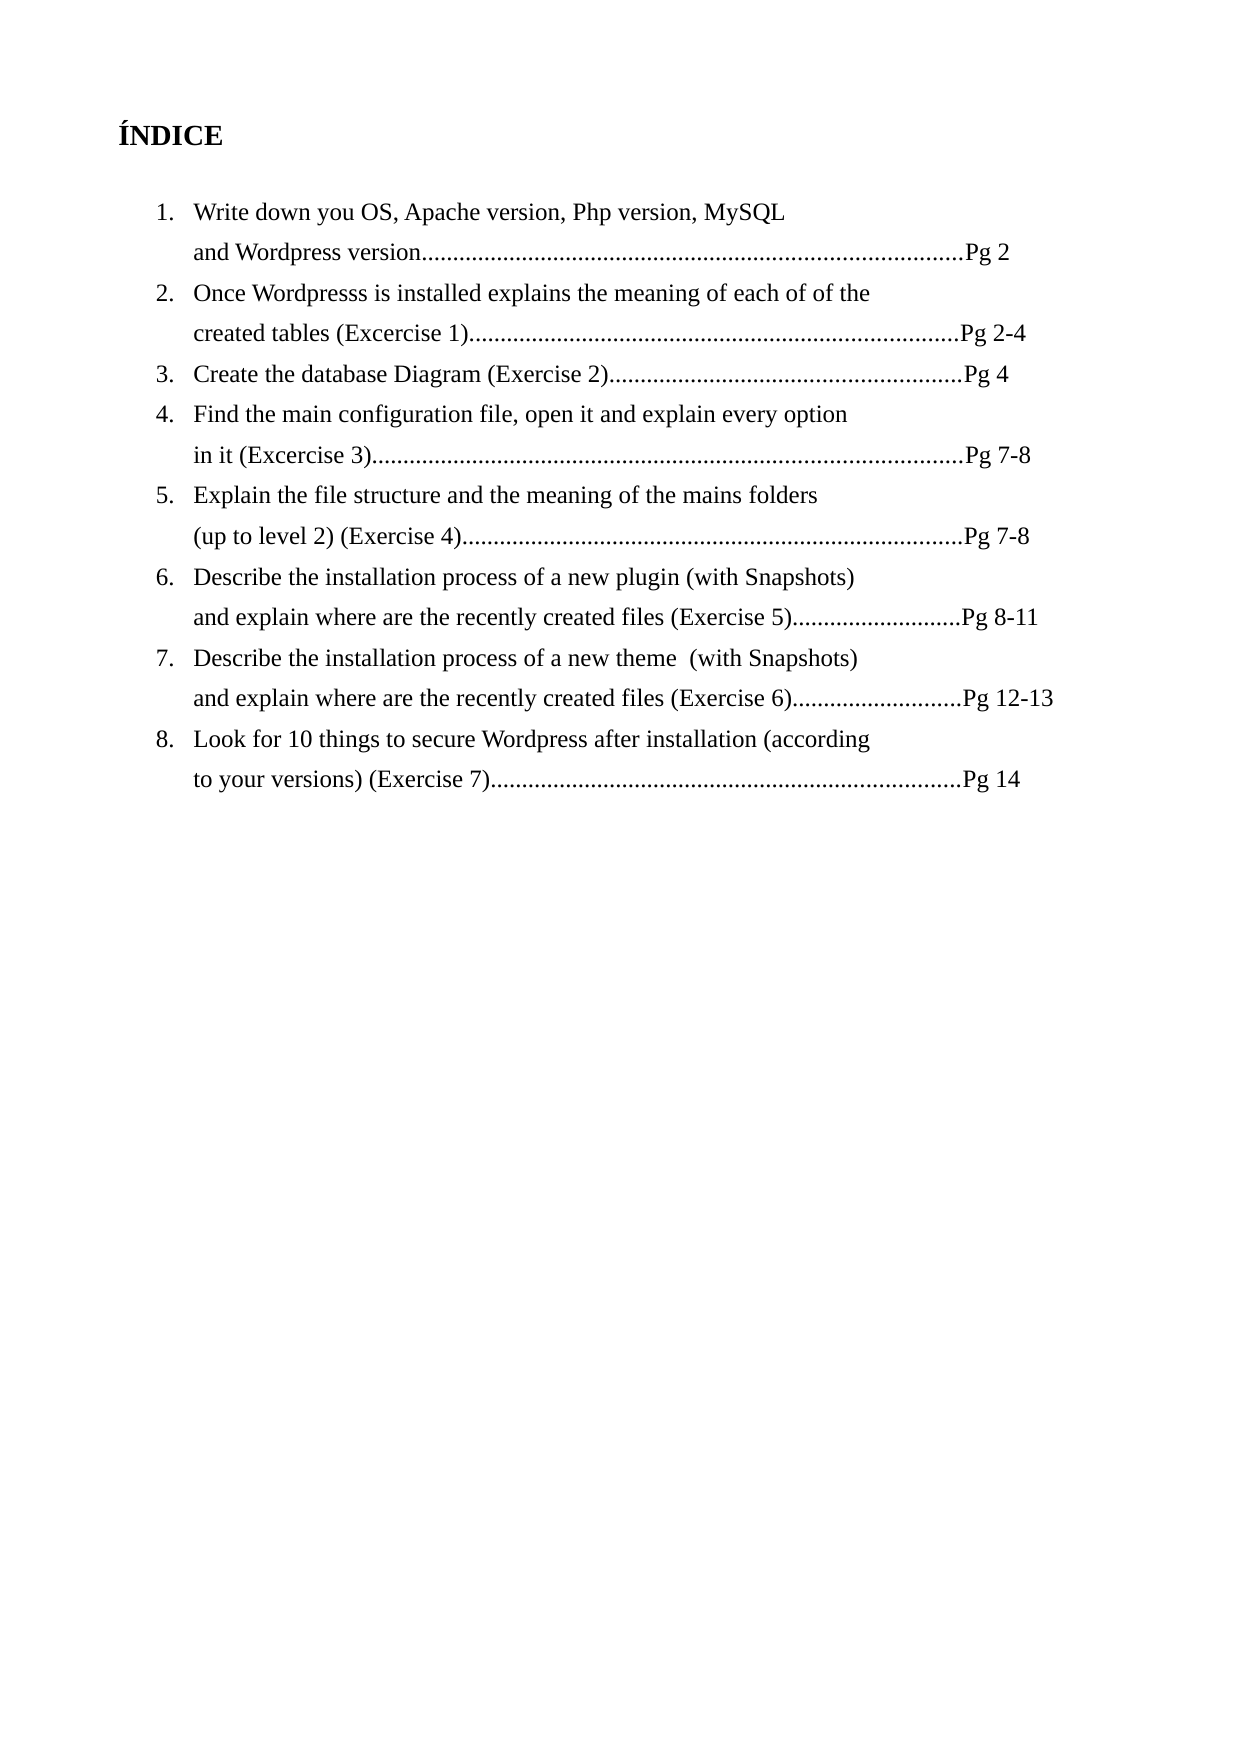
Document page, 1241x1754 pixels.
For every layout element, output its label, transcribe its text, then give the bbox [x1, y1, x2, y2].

list Write down you OS, Apache version, Php version, MySQL [156, 197, 1122, 226]
list (up to level 2) (Exercise 4). Pg 7-8 [156, 521, 1122, 550]
list Look for 10 things to secure Wordpress after installation (according [156, 724, 1122, 752]
list Explain the file structure and the meaning of the mains folders [156, 481, 1122, 509]
list Create the database Diagram (Exercise 2). Pg 4 [156, 359, 1122, 388]
list created tables (Excercise 1). Pg 2-4 [156, 318, 1122, 347]
list and explain where are the recently created files (Exercise 5). Pg 8-11 [156, 602, 1122, 631]
list Describe the installation process of a new plugin (with Snapshots) [156, 562, 1122, 590]
list in it (Excercise 3). Pg 7-8 [156, 440, 1122, 469]
list Find the main configuration file, open it and explain every option [156, 399, 1122, 428]
text ÍNDICE [118, 118, 1122, 152]
list to your versions) (Exercise 7). Pg 14 [156, 764, 1122, 793]
list and Wordpress version Pg 2 [156, 237, 1122, 266]
list Describe the installation process of a new theme (with Snapshots) [156, 643, 1122, 671]
list and explain where are the recently created files (Exercise 6). Pg 12-13 [156, 683, 1122, 712]
list Once Wordpresss is installed explains the meaning of each of of the [156, 278, 1122, 307]
